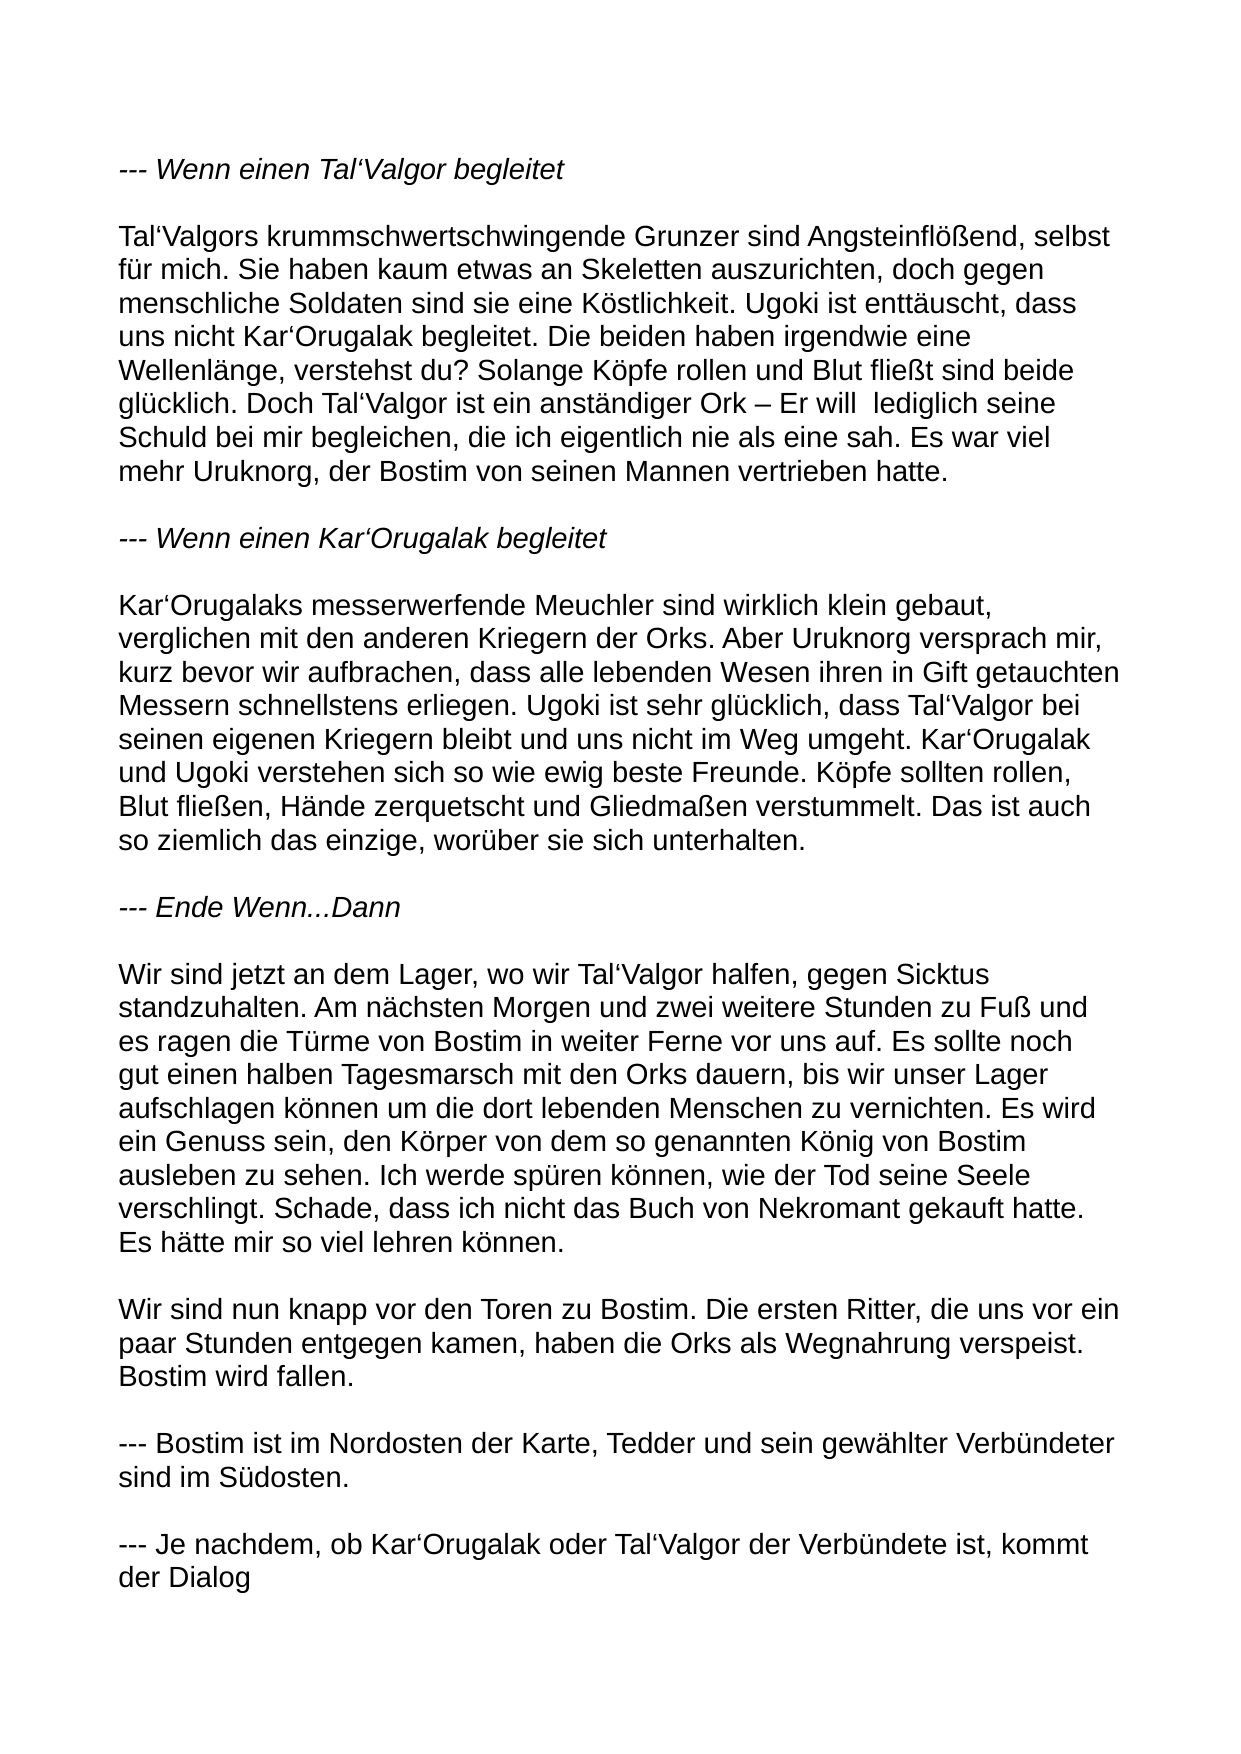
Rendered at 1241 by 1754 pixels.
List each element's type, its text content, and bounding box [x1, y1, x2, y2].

text Wir sind jetzt an dem Lager, wo wir Tal‘Valgor halfen, gegen Sicktus standzuhalten. Am nächsten Morgen und zwei weitere Stunden zu Fuß und es ragen die Türme von Bostim in weiter Ferne vor uns auf. Es sollte noch gut einen halben Tagesmarsch mit den Orks dauern, bis wir unser Lager aufschlagen können um die dort lebenden Menschen zu vernichten. Es wird ein Genuss sein, den Körper von dem so genannten König von Bostim ausleben zu sehen. Ich werde spüren können, wie der Tod seine Seele verschlingt. Schade, dass ich nicht das Buch von Nekromant gekauft hatte. Es hätte mir so viel lehren können. [118, 957, 1122, 1258]
text --- Je nachdem, ob Kar‘Orugalak oder Tal‘Valgor der Verbündete ist, kommt der Dialog [118, 1527, 1122, 1594]
text --- Ende Wenn...Dann [118, 889, 1122, 923]
text Tal‘Valgors krummschwertschwingende Grunzer sind Angsteinflößend, selbst für mich. Sie haben kaum etwas an Skeletten auszurichten, doch gegen menschliche Soldaten sind sie eine Köstlichkeit. Ugoki ist enttäuscht, dass uns nicht Kar‘Orugalak begleitet. Die beiden haben irgendwie eine Wellenlänge, verstehst du? Solange Köpfe rollen und Blut fließt sind beide glücklich. Doch Tal‘Valgor ist ein anständiger Ork – Er will lediglich seine Schuld bei mir begleichen, die ich eigentlich nie als eine sah. Es war viel mehr Uruknorg, der Bostim von seinen Mannen vertrieben hatte. [118, 219, 1122, 487]
text --- Bostim ist im Nordosten der Karte, Tedder und sein gewählter Verbündeter sind im Südosten. [118, 1426, 1122, 1493]
text Kar‘Orugalaks messerwerfende Meuchler sind wirklich klein gebaut, verglichen mit den anderen Kriegern der Orks. Aber Uruknorg versprach mir, kurz bevor wir aufbrachen, dass alle lebenden Wesen ihren in Gift getauchten Messern schnellstens erliegen. Ugoki ist sehr glücklich, dass Tal‘Valgor bei seinen eigenen Kriegern bleibt und uns nicht im Weg umgeht. Kar‘Orugalak und Ugoki verstehen sich so wie ewig beste Freunde. Köpfe sollten rollen, Blut fließen, Hände zerquetscht und Gliedmaßen verstummelt. Das ist auch so ziemlich das einzige, worüber sie sich unterhalten. [118, 588, 1122, 856]
text --- Wenn einen Tal‘Valgor begleitet [118, 152, 1122, 185]
text Wir sind nun knapp vor den Toren zu Bostim. Die ersten Ritter, die uns vor ein paar Stunden entgegen kamen, haben die Orks als Wegnahrung verspeist. Bostim wird fallen. [118, 1292, 1122, 1393]
text --- Wenn einen Kar‘Orugalak begleitet [118, 521, 1122, 554]
